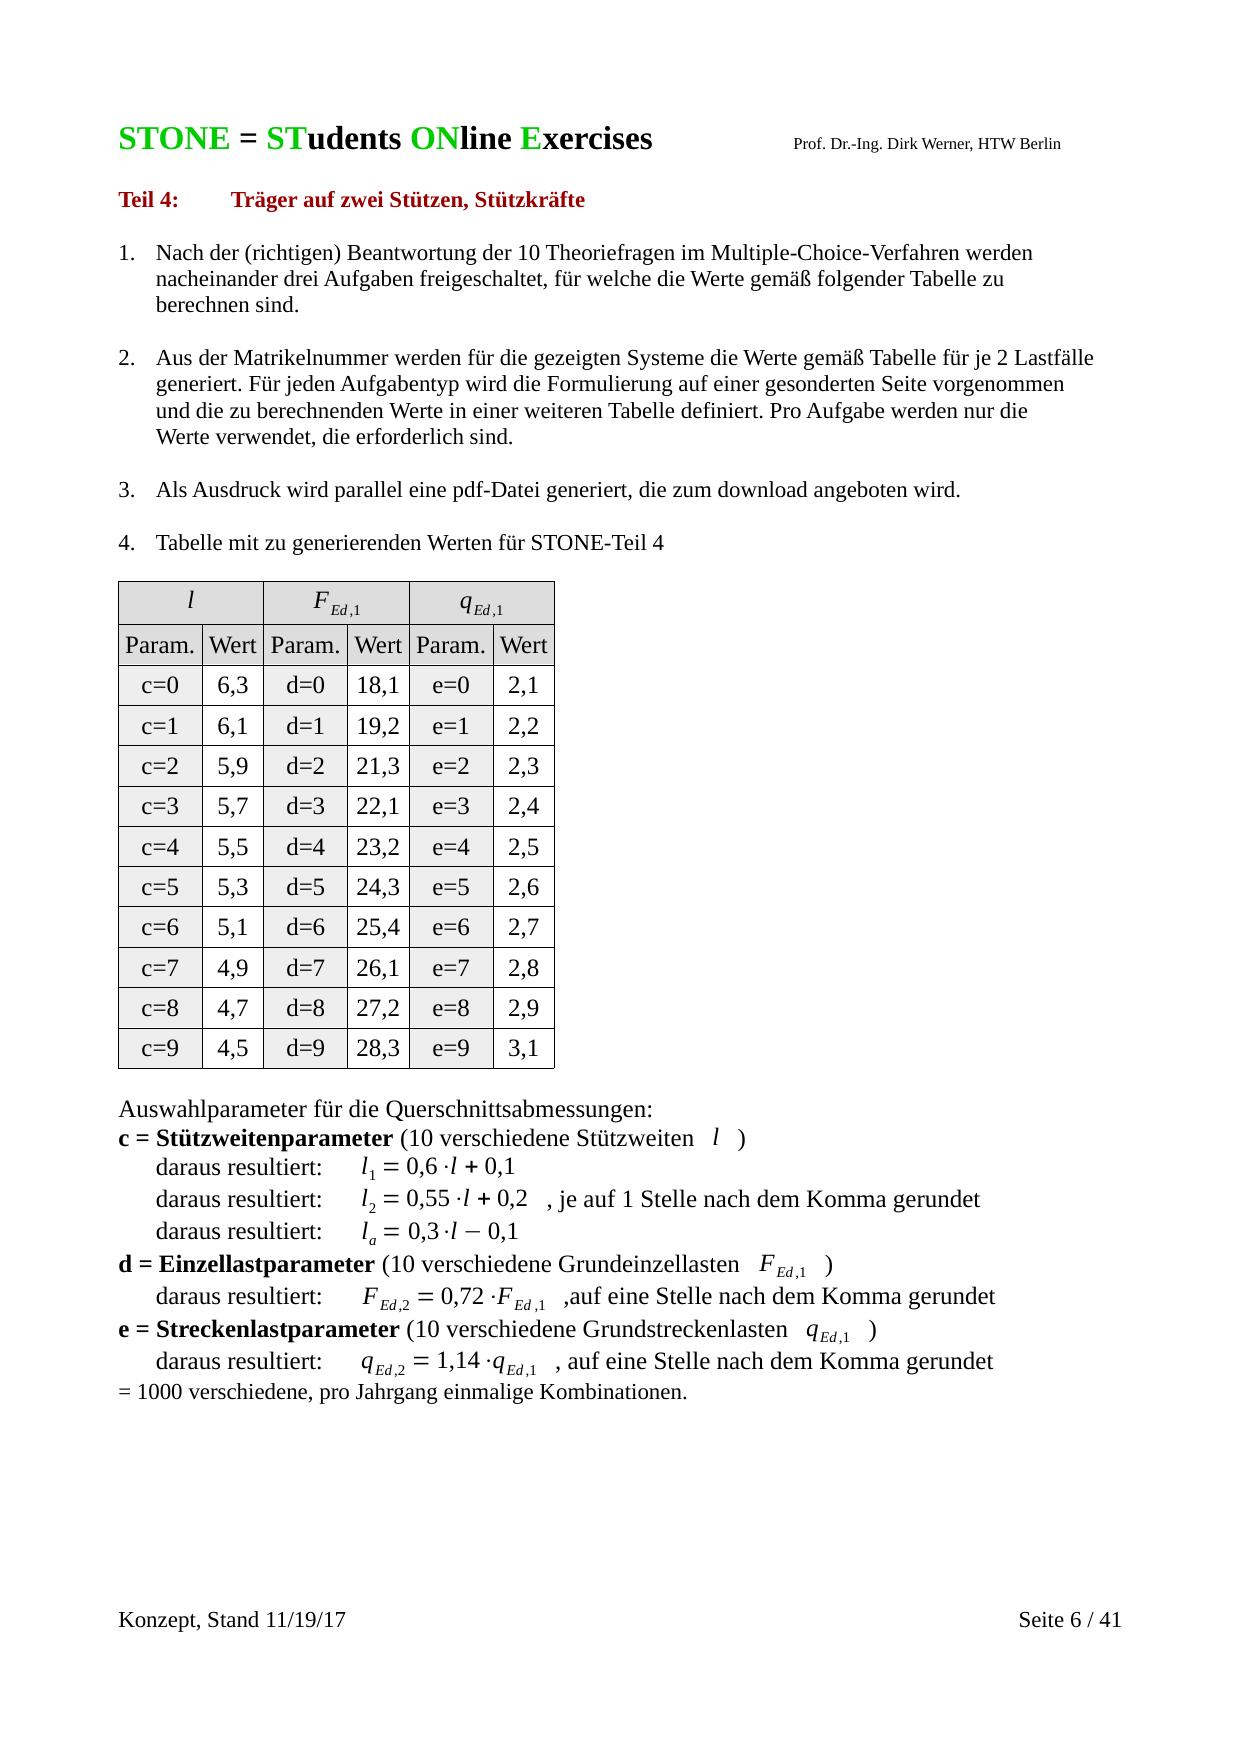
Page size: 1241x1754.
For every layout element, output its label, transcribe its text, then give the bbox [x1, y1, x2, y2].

table_cell c=0 [119, 666, 202, 705]
table_cell 2,4 [494, 787, 554, 826]
table_cell Wert [348, 625, 409, 664]
text und die zu berechnenden Werte in einer weiteren Tabelle definiert. Pro Aufgabe werden nur die [118, 397, 1122, 423]
table_cell 4,9 [203, 948, 263, 987]
table_cell e=1 [410, 706, 493, 745]
text daraus resultiert: [118, 1216, 1122, 1249]
table_cell e=0 [410, 666, 493, 705]
table_cell 4,5 [203, 1029, 263, 1068]
table_cell c=6 [119, 907, 202, 947]
table_cell e=8 [410, 988, 493, 1027]
table_cell 2,2 [494, 706, 554, 745]
table_cell 21,3 [348, 746, 409, 786]
table_cell 6,1 [203, 706, 263, 745]
table_cell c=5 [119, 867, 202, 906]
table_cell 28,3 [348, 1029, 409, 1068]
table_cell d=2 [264, 746, 347, 786]
table_cell c=4 [119, 827, 202, 866]
table_header [119, 582, 263, 624]
table_cell c=1 [119, 706, 202, 745]
text Werte verwendet, die erforderlich sind. [118, 423, 1122, 449]
text daraus resultiert: [118, 1152, 1122, 1184]
table_cell d=9 [264, 1029, 347, 1068]
table_cell d=1 [264, 706, 347, 745]
table_cell 24,3 [348, 867, 409, 906]
table_cell c=9 [119, 1029, 202, 1068]
table_cell c=8 [119, 988, 202, 1027]
text daraus resultiert: , auf eine Stelle nach dem Komma gerundet [118, 1346, 1122, 1378]
text = 1000 verschiedene, pro Jahrgang einmalige Kombinationen. [118, 1378, 1122, 1405]
table_cell 22,1 [348, 787, 409, 826]
text nacheinander drei Aufgaben freigeschaltet, für welche die Werte gemäß folgender Tabelle zu [118, 265, 1122, 291]
table_cell 5,1 [203, 907, 263, 947]
table_cell 2,7 [494, 907, 554, 947]
table_cell 5,3 [203, 867, 263, 906]
table_cell 5,5 [203, 827, 263, 866]
table_cell 2,3 [494, 746, 554, 786]
table_cell Wert [494, 625, 554, 664]
text daraus resultiert: , je auf 1 Stelle nach dem Komma gerundet [118, 1184, 1122, 1216]
table_cell c=3 [119, 787, 202, 826]
table_cell 2,5 [494, 827, 554, 866]
text Teil 4: Träger auf zwei Stützen, Stützkräfte [118, 186, 1122, 212]
text 1. Nach der (richtigen) Beantwortung der 10 Theoriefragen im Multiple-Choice-Verfahren werden [118, 239, 1122, 265]
table_cell e=4 [410, 827, 493, 866]
text c = Stützweitenparameter (10 verschiedene Stützweiten) [118, 1123, 1122, 1152]
text e = Streckenlastparameter (10 verschiedene Grundstreckenlasten) [118, 1314, 1122, 1346]
table_cell d=7 [264, 948, 347, 987]
table_cell e=2 [410, 746, 493, 786]
text 4. Tabelle mit zu generierenden Werten für STONE-Teil 4 [118, 528, 1122, 555]
table_cell d=8 [264, 988, 347, 1027]
text d = Einzellastparameter (10 verschiedene Grundeinzellasten) [118, 1249, 1122, 1281]
table_cell d=5 [264, 867, 347, 906]
table_cell 27,2 [348, 988, 409, 1027]
table_cell Param. [264, 625, 347, 664]
table_cell 2,1 [494, 666, 554, 705]
table_cell d=3 [264, 787, 347, 826]
table_cell e=5 [410, 867, 493, 906]
table_cell Wert [203, 625, 263, 664]
table_cell e=3 [410, 787, 493, 826]
table_cell c=2 [119, 746, 202, 786]
text daraus resultiert: ,auf eine Stelle nach dem Komma gerundet [118, 1281, 1122, 1314]
table_cell 2,6 [494, 867, 554, 906]
table_cell 18,1 [348, 666, 409, 705]
table_header [264, 582, 409, 624]
table_cell e=9 [410, 1029, 493, 1068]
text generiert. Für jeden Aufgabentyp wird die Formulierung auf einer gesonderten Seite vorgenommen [118, 370, 1122, 397]
text 3. Als Ausdruck wird parallel eine pdf-Datei generiert, die zum download angeboten wird. [118, 476, 1122, 502]
table_cell Param. [410, 625, 493, 664]
table_cell d=6 [264, 907, 347, 947]
text Auswahlparameter für die Querschnittsabmessungen: [118, 1094, 1122, 1123]
table_cell 23,2 [348, 827, 409, 866]
table_cell Param. [119, 625, 202, 664]
table_cell 2,9 [494, 988, 554, 1027]
table_cell e=6 [410, 907, 493, 947]
table_cell d=0 [264, 666, 347, 705]
table_cell 5,9 [203, 746, 263, 786]
table_header [410, 582, 554, 624]
table_cell 6,3 [203, 666, 263, 705]
table_cell d=4 [264, 827, 347, 866]
table_cell c=7 [119, 948, 202, 987]
table_cell 26,1 [348, 948, 409, 987]
table_cell 19,2 [348, 706, 409, 745]
table_cell 5,7 [203, 787, 263, 826]
text 2. Aus der Matrikelnummer werden für die gezeigten Systeme die Werte gemäß Tabelle für je 2 Lastfälle [118, 344, 1122, 370]
table_cell 25,4 [348, 907, 409, 947]
table_cell 2,8 [494, 948, 554, 987]
table_cell 3,1 [494, 1029, 554, 1068]
text berechnen sind. [118, 291, 1122, 318]
table_cell 4,7 [203, 988, 263, 1027]
table_cell e=7 [410, 948, 493, 987]
